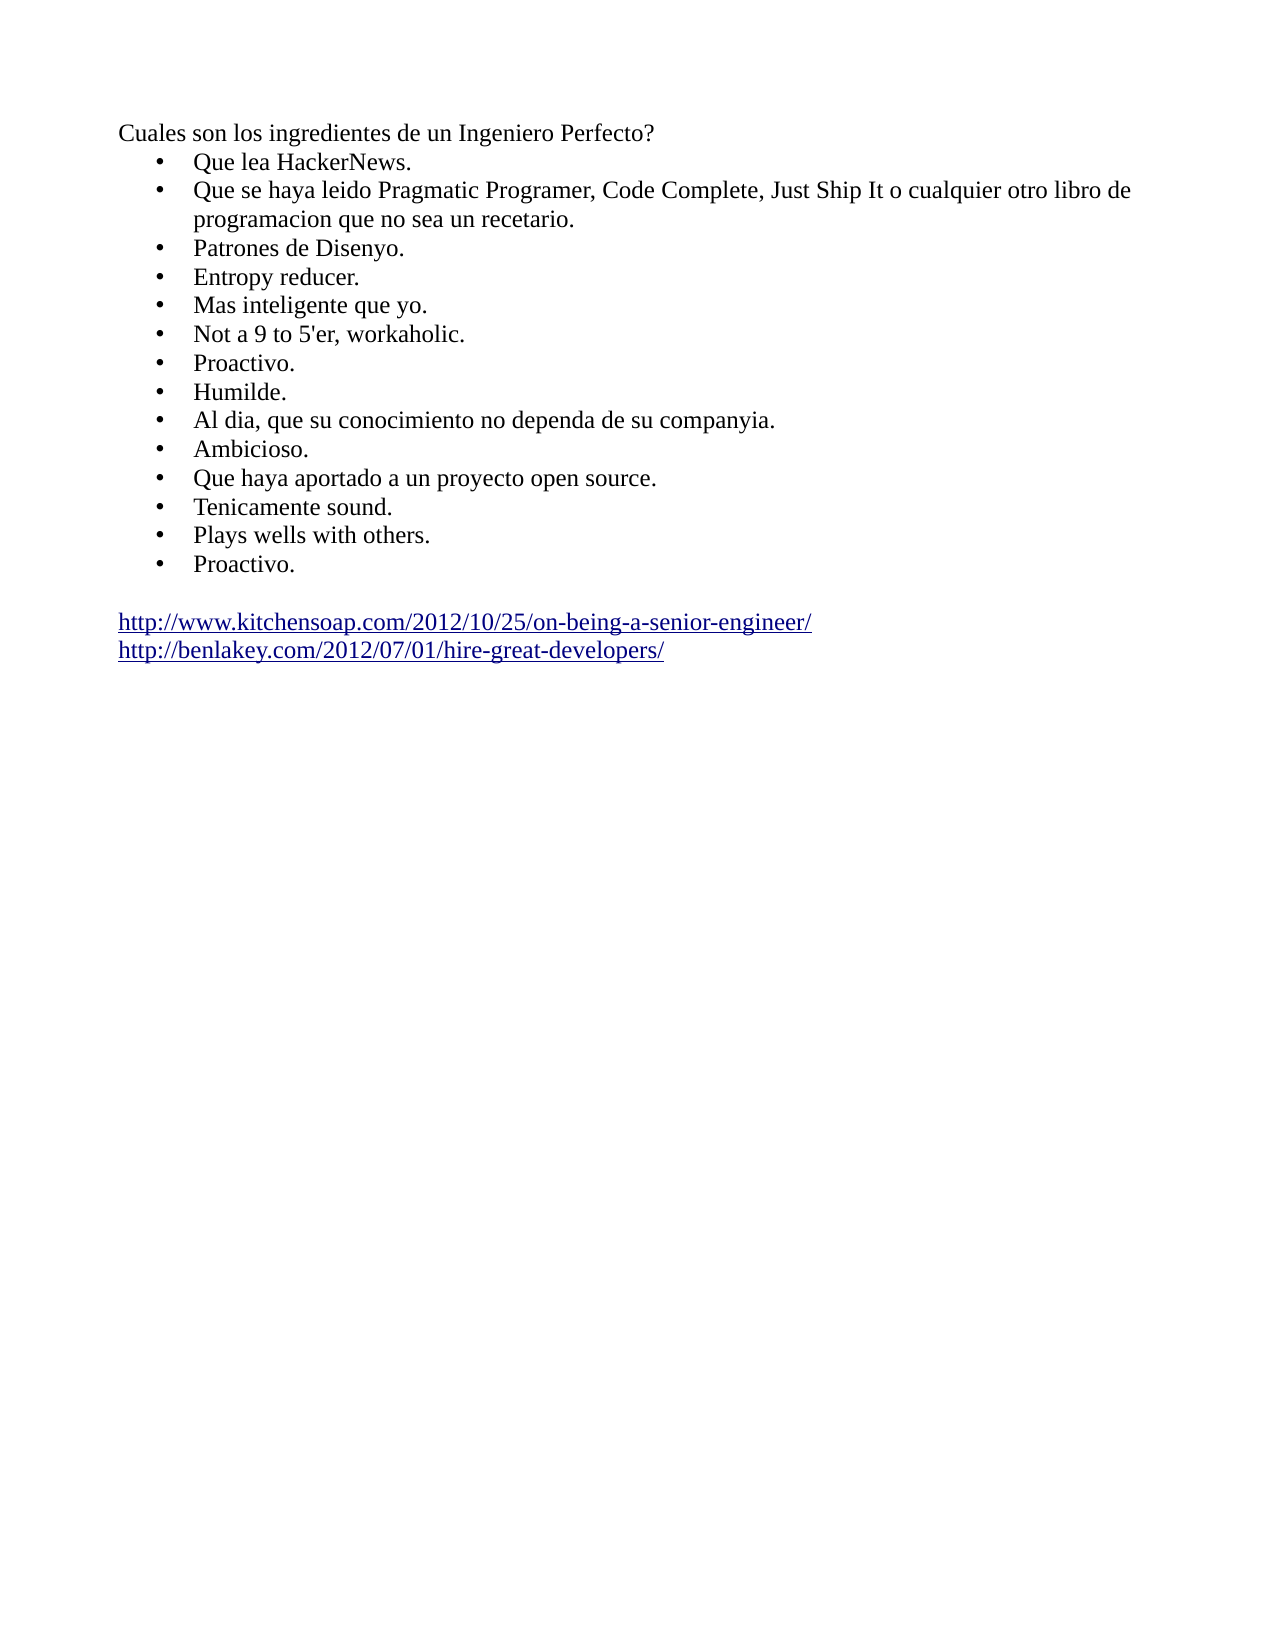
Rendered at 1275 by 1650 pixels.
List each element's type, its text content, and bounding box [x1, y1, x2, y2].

list Mas inteligente que yo. [156, 291, 1157, 319]
list Patrones de Disenyo. [156, 233, 1157, 262]
list Proactivo. [156, 348, 1157, 377]
list Humilde. [156, 377, 1157, 406]
text Cuales son los ingredientes de un Ingeniero Perfecto? [118, 118, 1157, 147]
list Tenicamente sound. [156, 492, 1157, 521]
text http://benlakey.com/2012/07/01/hire-great-developers/ [118, 636, 1157, 664]
list Al dia, que su conocimiento no dependa de su companyia. [156, 406, 1157, 434]
list Que se haya leido Pragmatic Programer, Code Complete, Just Ship It o cualquier otro libro de programacion que no sea un recetario. [156, 176, 1157, 233]
list Que haya aportado a un proyecto open source. [156, 463, 1157, 492]
list Proactivo. [156, 549, 1157, 578]
list Plays wells with others. [156, 521, 1157, 549]
list Not a 9 to 5'er, workaholic. [156, 319, 1157, 348]
list Que lea HackerNews. [156, 147, 1157, 176]
text http://www.kitchensoap.com/2012/10/25/on-being-a-senior-engineer/ [118, 607, 1157, 636]
list Ambicioso. [156, 434, 1157, 463]
list Entropy reducer. [156, 262, 1157, 291]
